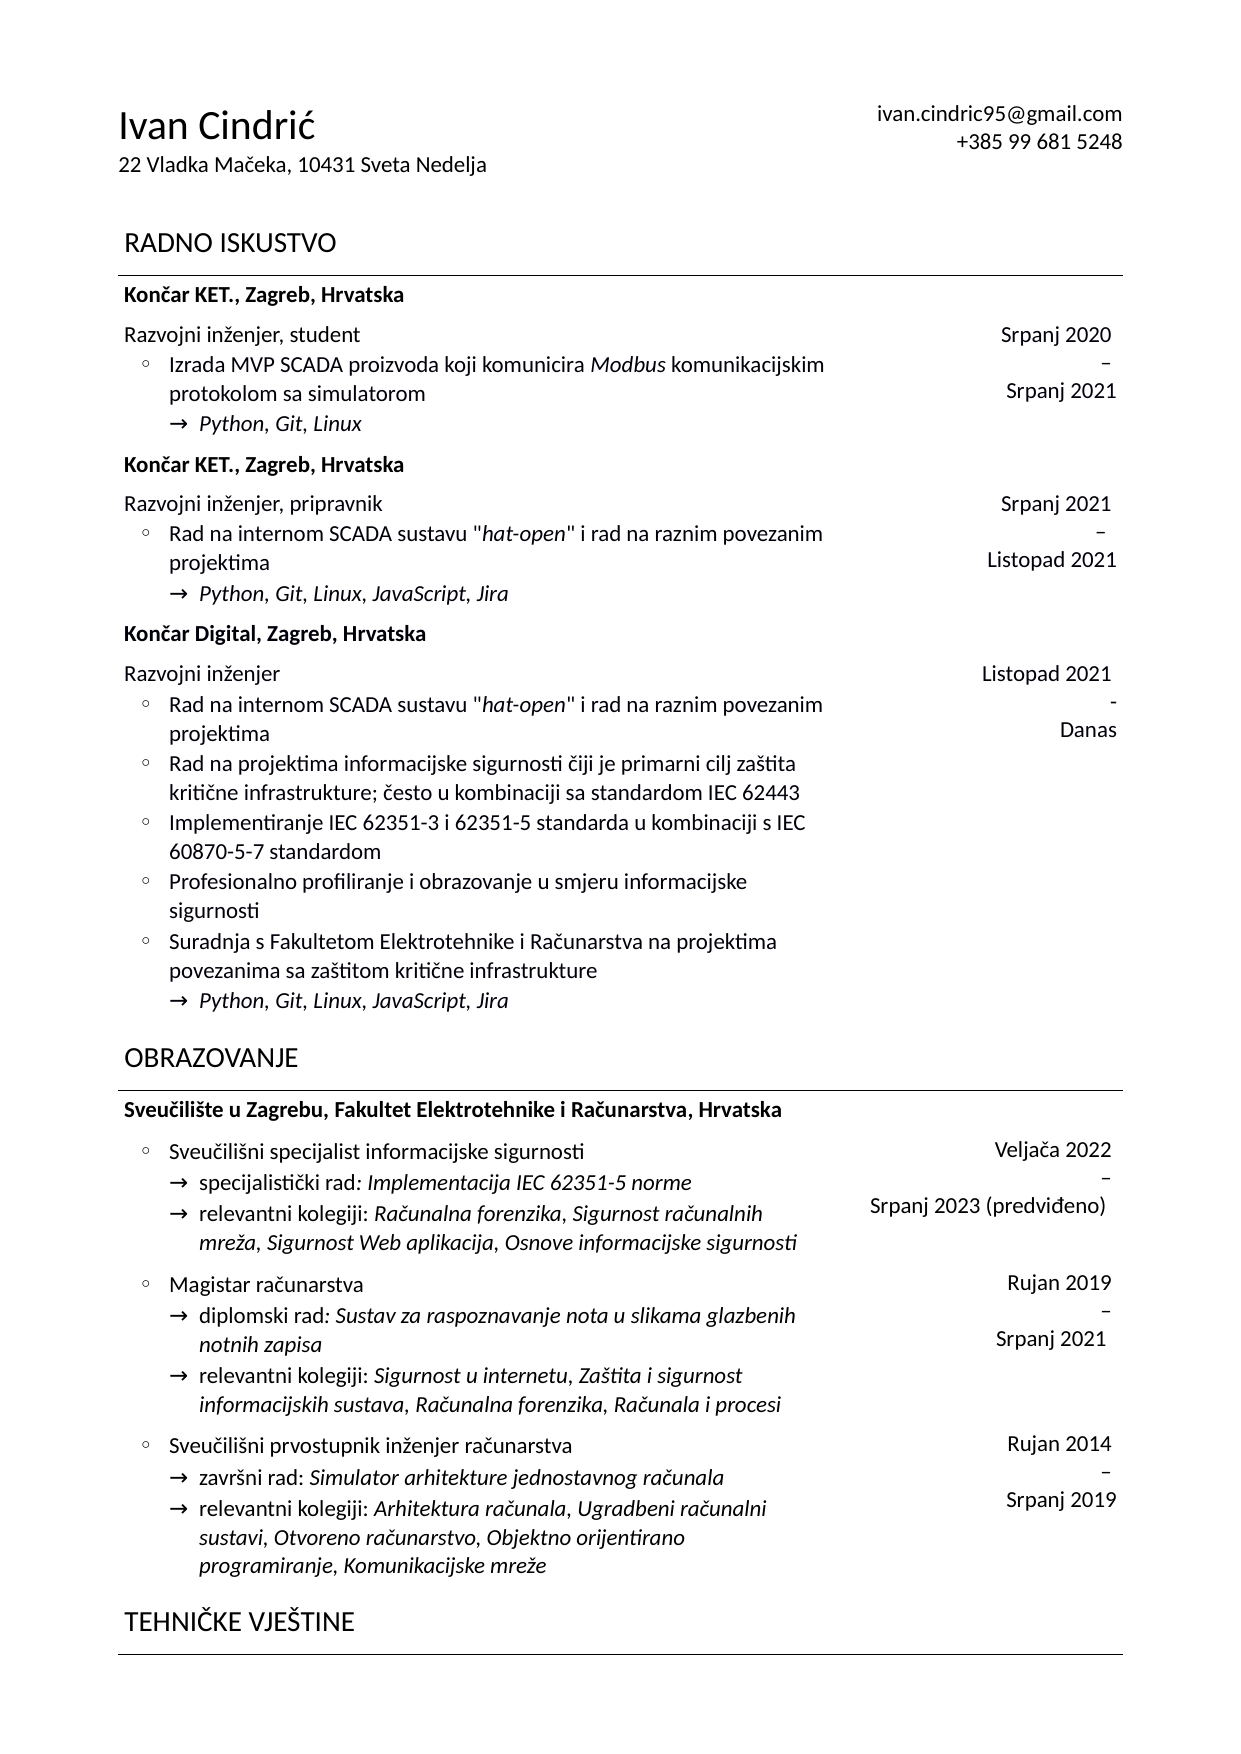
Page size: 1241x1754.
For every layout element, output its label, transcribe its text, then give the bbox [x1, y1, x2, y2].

table_cell Razvojni inženjer, pripravnik Rad na internom SCADA sustavu "hat-open" i rad na raznim povezanim projektima Python, Git, Linux, JavaScript, Jira [118, 484, 831, 613]
table_cell Listopad 2021 - Danas [831, 654, 1122, 1021]
table_cell Sveučilišni prvostupnik inženjer računarstva završni rad: Simulator arhitekture jednostavnog računala relevantni kolegiji: Arhitektura računala, Ugradbeni računalni sustavi, Otvoreno računarstvo, Objektno orijentirano programiranje, Komunikacijske mreže [118, 1424, 831, 1585]
table_cell Razvojni inženjer, student Izrada MVP SCADA proizvoda koji komunicira Modbus komunikacijskim protokolom sa simulatorom Python, Git, Linux [118, 314, 831, 444]
table_cell Magistar računarstva diplomski rad: Sustav za raspoznavanje nota u slikama glazbenih notnih zapisa relevantni kolegiji: Sigurnost u internetu, Zaštita i sigurnost informacijskih sustava, Računalna forenzika, Računala i procesi [118, 1262, 831, 1423]
table_cell Sveučilišni specijalist informacijske sigurnosti specijalistički rad: Implementacija IEC 62351-5 norme relevantni kolegiji: Računalna forenzika, Sigurnost računalnih mreža, Sigurnost Web aplikacija, Osnove informacijske sigurnosti [118, 1129, 831, 1262]
table_cell Sveučilište u Zagrebu, Fakultet Elektrotehnike i Računarstva, Hrvatska [118, 1091, 1122, 1129]
table_cell Srpanj 2020 – Srpanj 2021 [831, 314, 1122, 444]
table_cell Obrazovanje [118, 1021, 1122, 1089]
table_cell Končar KET., Zagreb, Hrvatska [118, 444, 1122, 483]
table_header Ivan Cindrić 22 Vladka Mačeka, 10431 Sveta Nedelja [118, 99, 620, 178]
table_cell Končar Digital, Zagreb, Hrvatska [118, 614, 831, 654]
table_cell [831, 614, 1122, 654]
table_cell Razvojni inženjer Rad na internom SCADA sustavu "hat-open" i rad na raznim povezanim projektima Rad na projektima informacijske sigurnosti čiji je primarni cilj zaštita kritične infrastrukture; često u kombinaciji sa standardom IEC 62443 Implementiranje IEC 62351-3 i 62351-5 standarda u kombinaciji s IEC 60870-5-7 standardom Profesionalno profiliranje i obrazovanje u smjeru informacijske sigurnosti Suradnja s Fakultetom Elektrotehnike i Računarstva na projektima povezanima sa zaštitom kritične infrastrukture Python, Git, Linux, JavaScript, Jira [118, 654, 831, 1021]
table_header ivan.cindric95@gmail.com +385 99 681 5248 [620, 99, 1123, 178]
table_cell Veljača 2022 – Srpanj 2023 (predviđeno) [831, 1129, 1122, 1262]
table_header Radno iskustvo [118, 206, 1122, 274]
table_header tehničke vještine [118, 1585, 1122, 1653]
table_cell Končar KET., Zagreb, Hrvatska [118, 276, 1122, 314]
table_cell Srpanj 2021 – Listopad 2021 [831, 484, 1122, 613]
table_cell Rujan 2014 – Srpanj 2019 [831, 1424, 1122, 1585]
table_cell Rujan 2019 – Srpanj 2021 [831, 1262, 1122, 1423]
